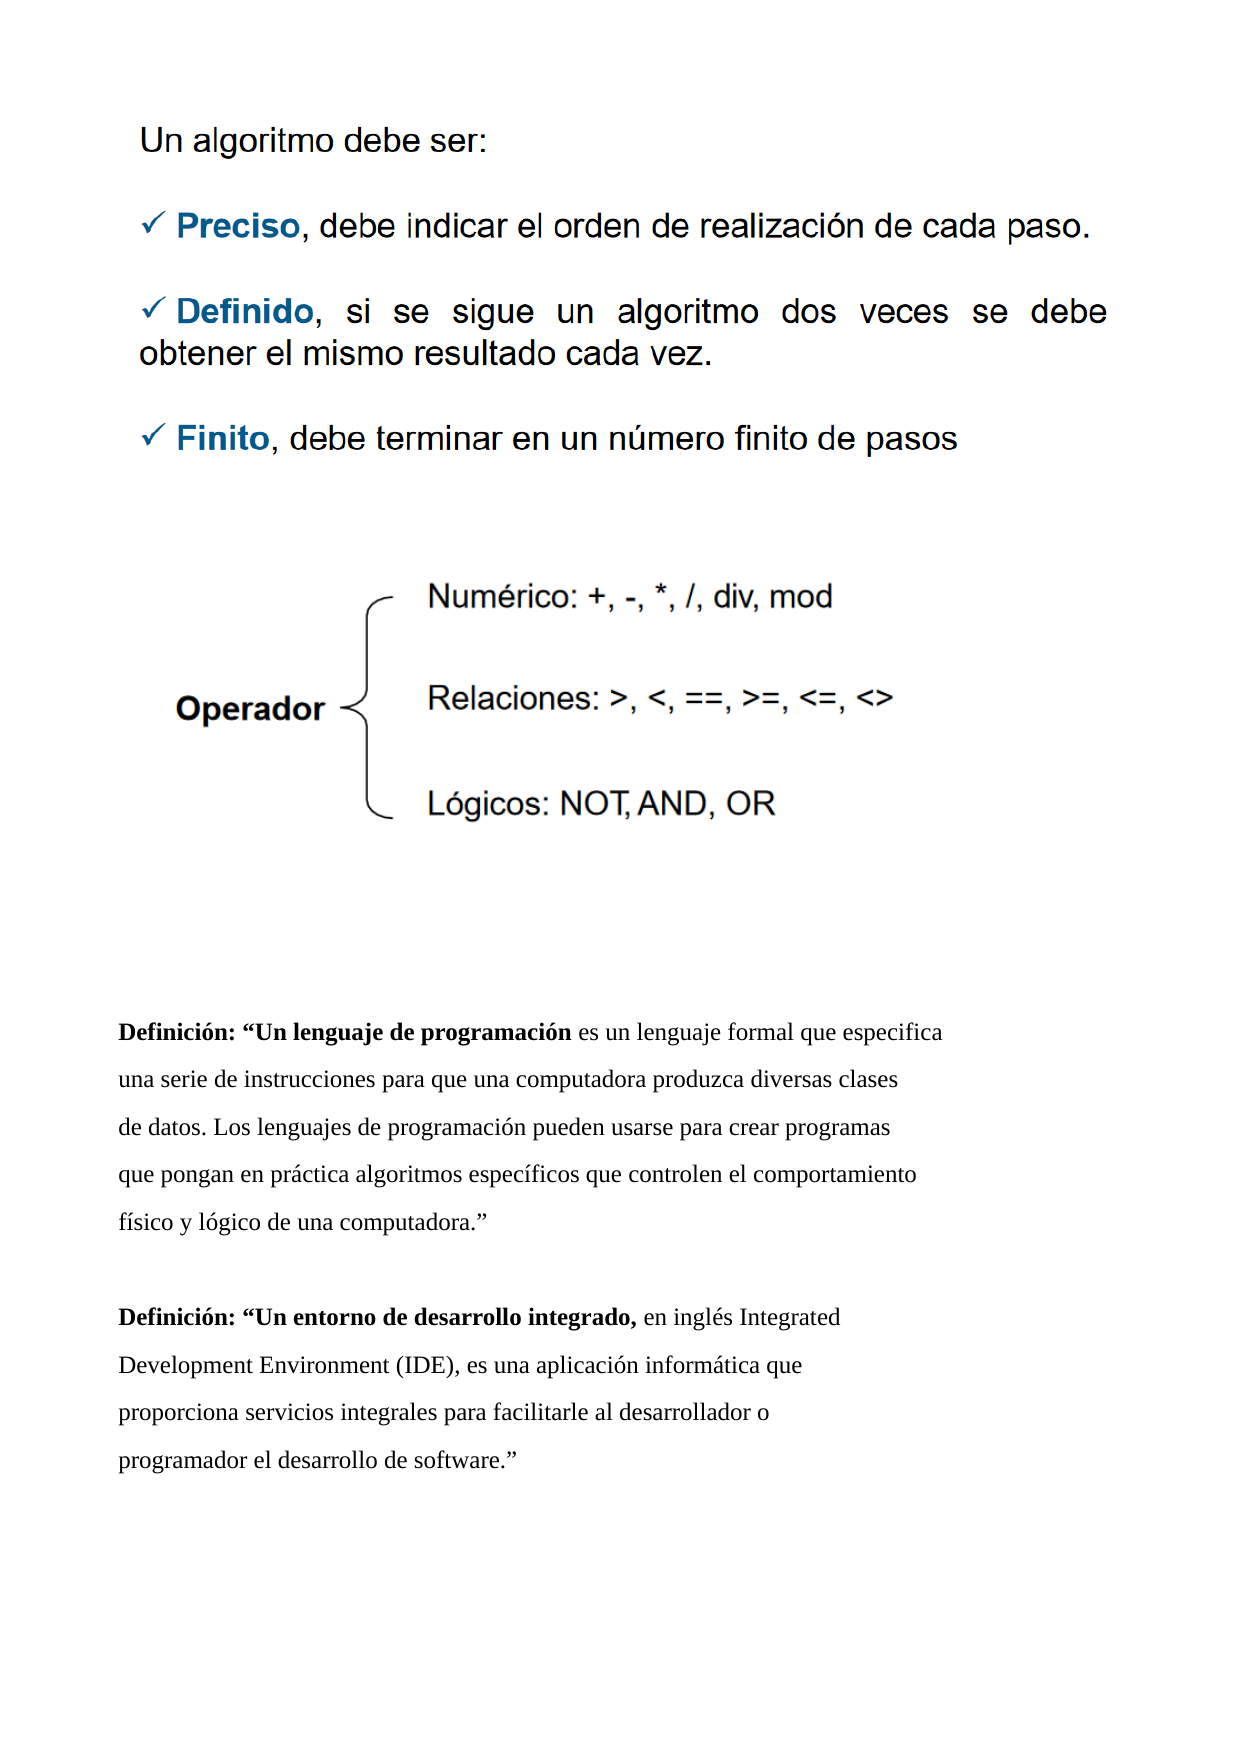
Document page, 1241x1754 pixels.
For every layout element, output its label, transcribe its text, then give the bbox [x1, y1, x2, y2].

text proporciona servicios integrales para facilitarle al desarrollador o [118, 1397, 1122, 1426]
text de datos. Los lenguajes de programación pueden usarse para crear programas [118, 1112, 1122, 1141]
text que pongan en práctica algoritmos específicos que controlen el comportamiento [118, 1159, 1122, 1188]
text Development Environment (IDE), es una aplicación informática que [118, 1350, 1122, 1378]
text programador el desarrollo de software.” [118, 1445, 1122, 1474]
text Definición: “Un lenguaje de programación es un lenguaje formal que especifica [118, 1017, 1122, 1045]
text Definición: “Un entorno de desarrollo integrado, en inglés Integrated [118, 1302, 1122, 1331]
text una serie de instrucciones para que una computadora produzca diversas clases [118, 1064, 1122, 1093]
text físico y lógico de una computadora.” [118, 1207, 1122, 1236]
picture [118, 118, 1123, 827]
